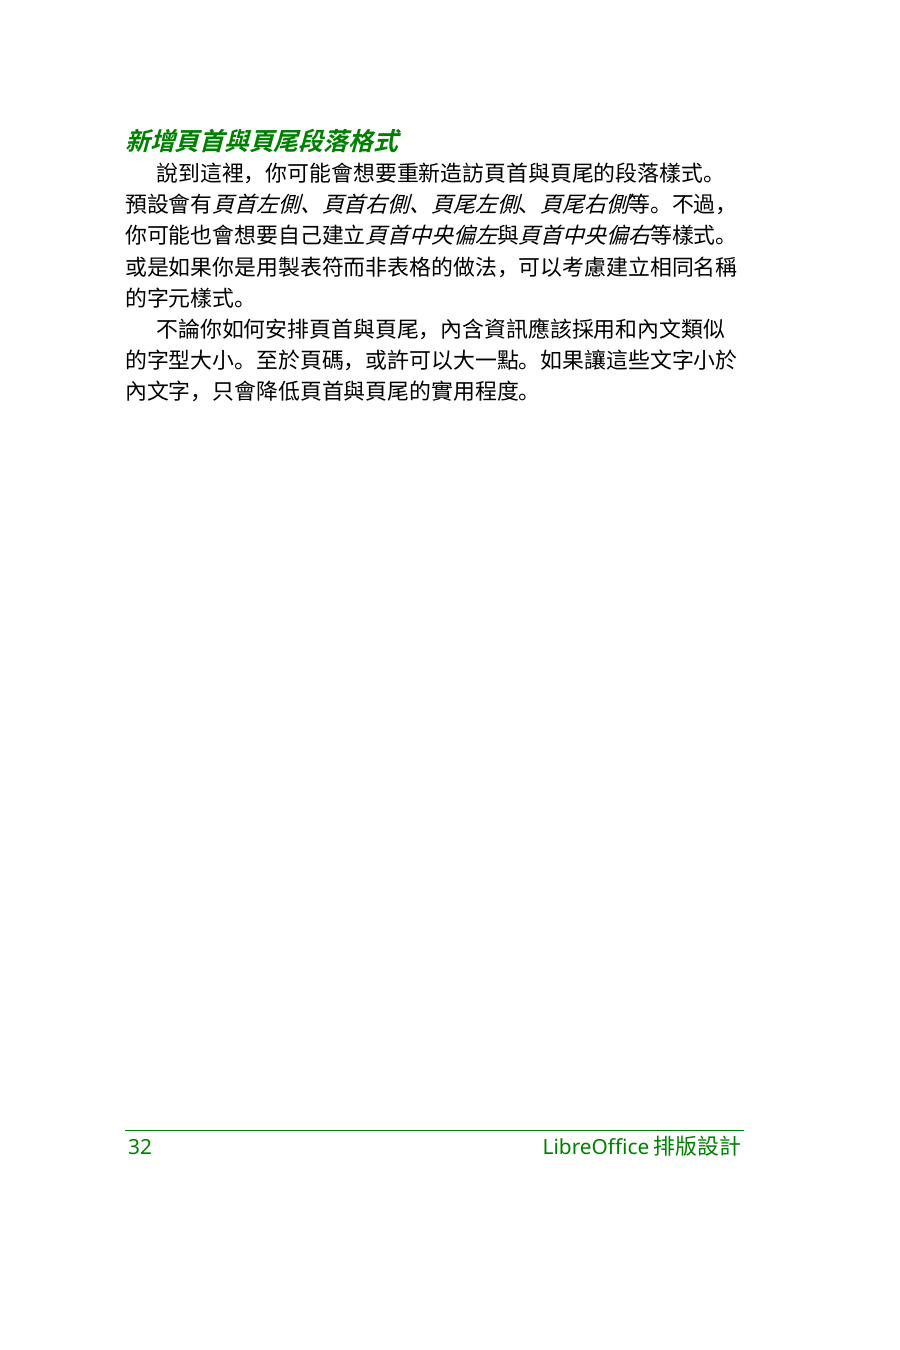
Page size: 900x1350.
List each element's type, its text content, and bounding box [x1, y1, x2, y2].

subtitle 新增頁首與頁尾段落格式 [125, 125, 744, 156]
text 不論你如何安排頁首與頁尾，內含資訊應該採用和內文類似的字型大小。至於頁碼，或許可以大一點。如果讓這些文字小於內文字，只會降低頁首與頁尾的實用程度。 [125, 312, 744, 406]
text 說到這裡，你可能會想要重新造訪頁首與頁尾的段落樣式。預設會有頁首左側、頁首右側、頁尾左側、頁尾右側等。不過，你可能也會想要自己建立頁首中央偏左與頁首中央偏右等樣式。或是如果你是用製表符而非表格的做法，可以考慮建立相同名稱的字元樣式。 [125, 156, 744, 312]
